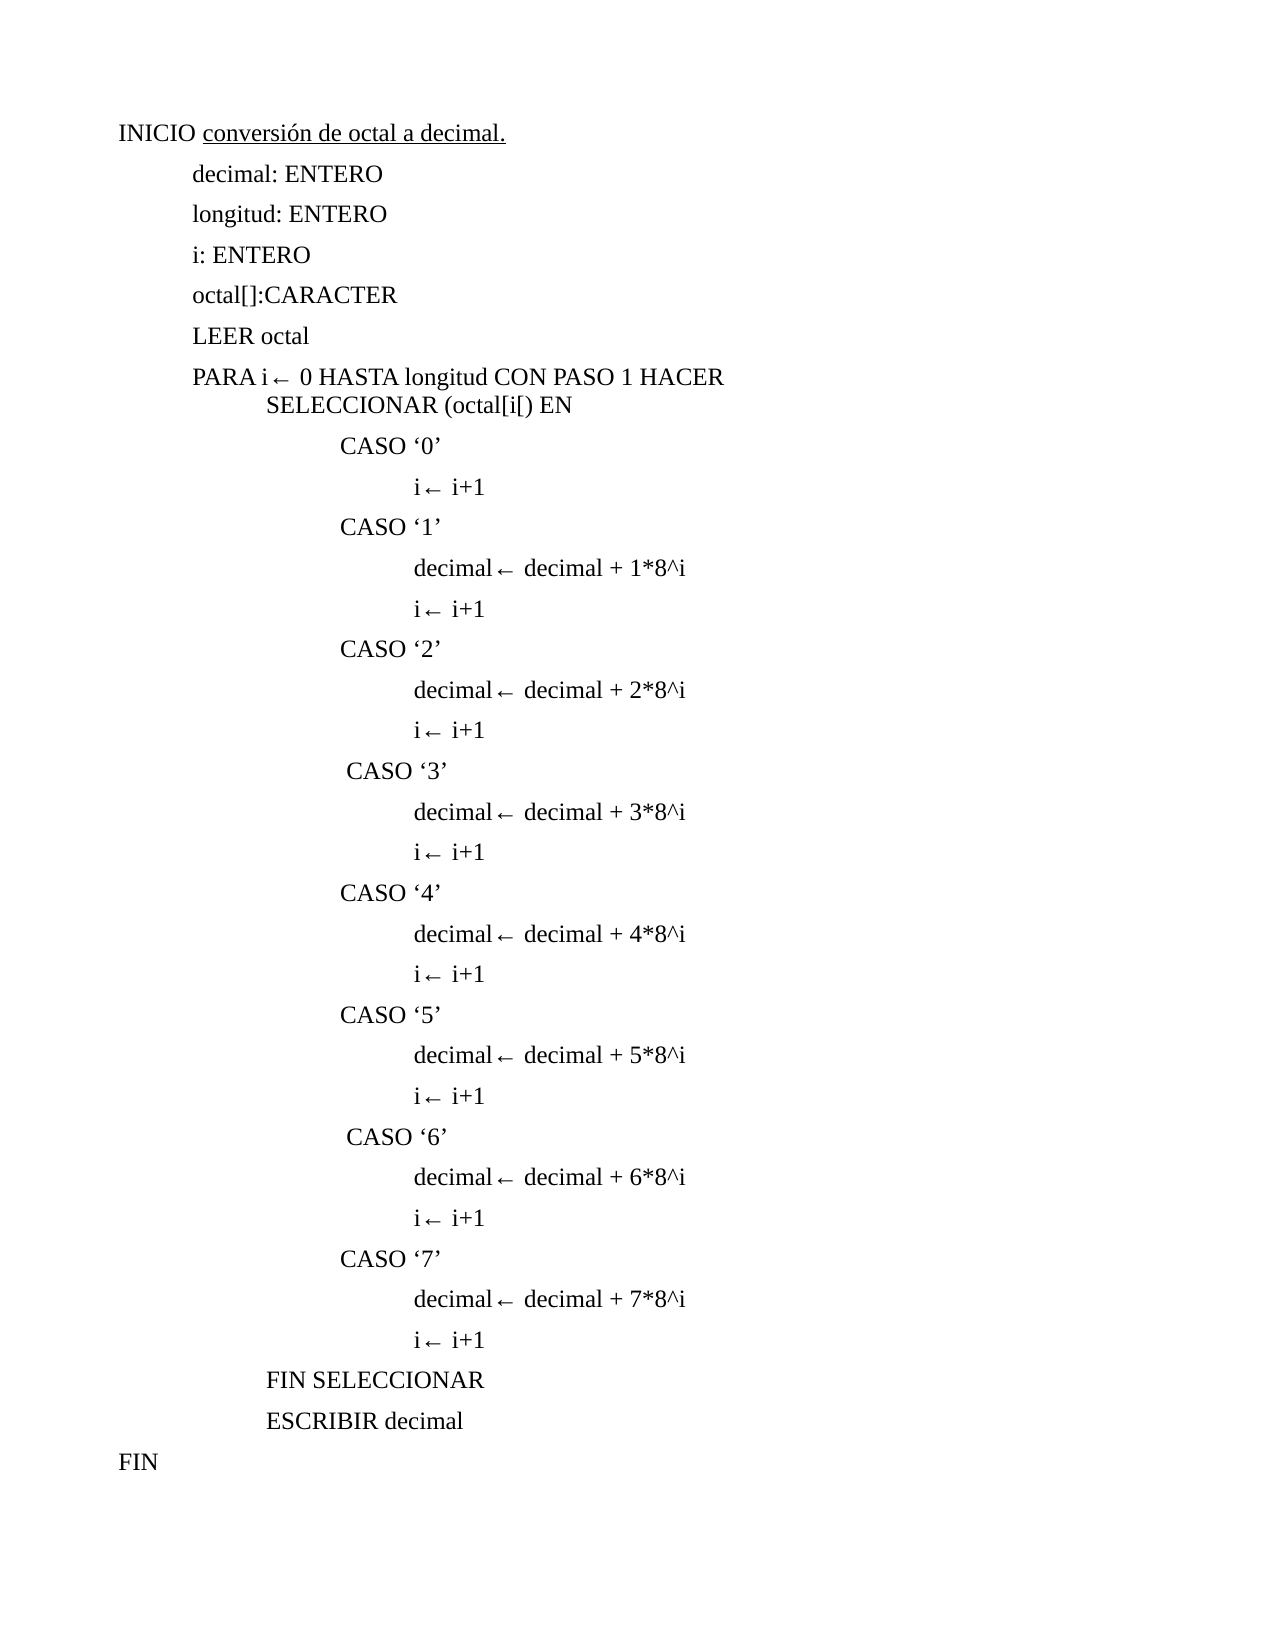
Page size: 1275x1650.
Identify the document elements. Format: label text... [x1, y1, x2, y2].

text i← i+1 [118, 472, 1157, 501]
text CASO ‘1’ [118, 512, 1157, 541]
text i← i+1 [118, 594, 1157, 622]
text i← i+1 [118, 959, 1157, 988]
text FIN SELECCIONAR [118, 1366, 1157, 1394]
text PARA i← 0 HASTA longitud CON PASO 1 HACER SELECCIONAR (octal[i[) EN [118, 362, 1157, 419]
text i← i+1 [118, 1325, 1157, 1354]
text i← i+1 [118, 716, 1157, 744]
text decimal← decimal + 3*8^i [118, 797, 1157, 826]
text i← i+1 [118, 1203, 1157, 1232]
text ESCRIBIR decimal [118, 1406, 1157, 1435]
text CASO ‘0’ [118, 431, 1157, 460]
text decimal← decimal + 2*8^i [118, 675, 1157, 704]
text decimal← decimal + 1*8^i [118, 553, 1157, 582]
text CASO ‘2’ [118, 634, 1157, 663]
text CASO ‘3’ [118, 756, 1157, 785]
text decimal: ENTERO [118, 159, 1157, 187]
text FIN [118, 1447, 1157, 1476]
text longitud: ENTERO [118, 199, 1157, 228]
text CASO ‘6’ [118, 1122, 1157, 1151]
text i← i+1 [118, 837, 1157, 866]
text decimal← decimal + 6*8^i [118, 1162, 1157, 1191]
text CASO ‘4’ [118, 878, 1157, 907]
text decimal← decimal + 5*8^i [118, 1041, 1157, 1069]
text CASO ‘7’ [118, 1244, 1157, 1272]
text i: ENTERO [118, 240, 1157, 269]
text i← i+1 [118, 1081, 1157, 1110]
text decimal← decimal + 7*8^i [118, 1284, 1157, 1313]
text CASO ‘5’ [118, 1000, 1157, 1029]
text octal[]:CARACTER [118, 281, 1157, 309]
text LEER octal [118, 321, 1157, 350]
text INICIO conversión de octal a decimal. [118, 118, 1157, 147]
text decimal← decimal + 4*8^i [118, 919, 1157, 947]
